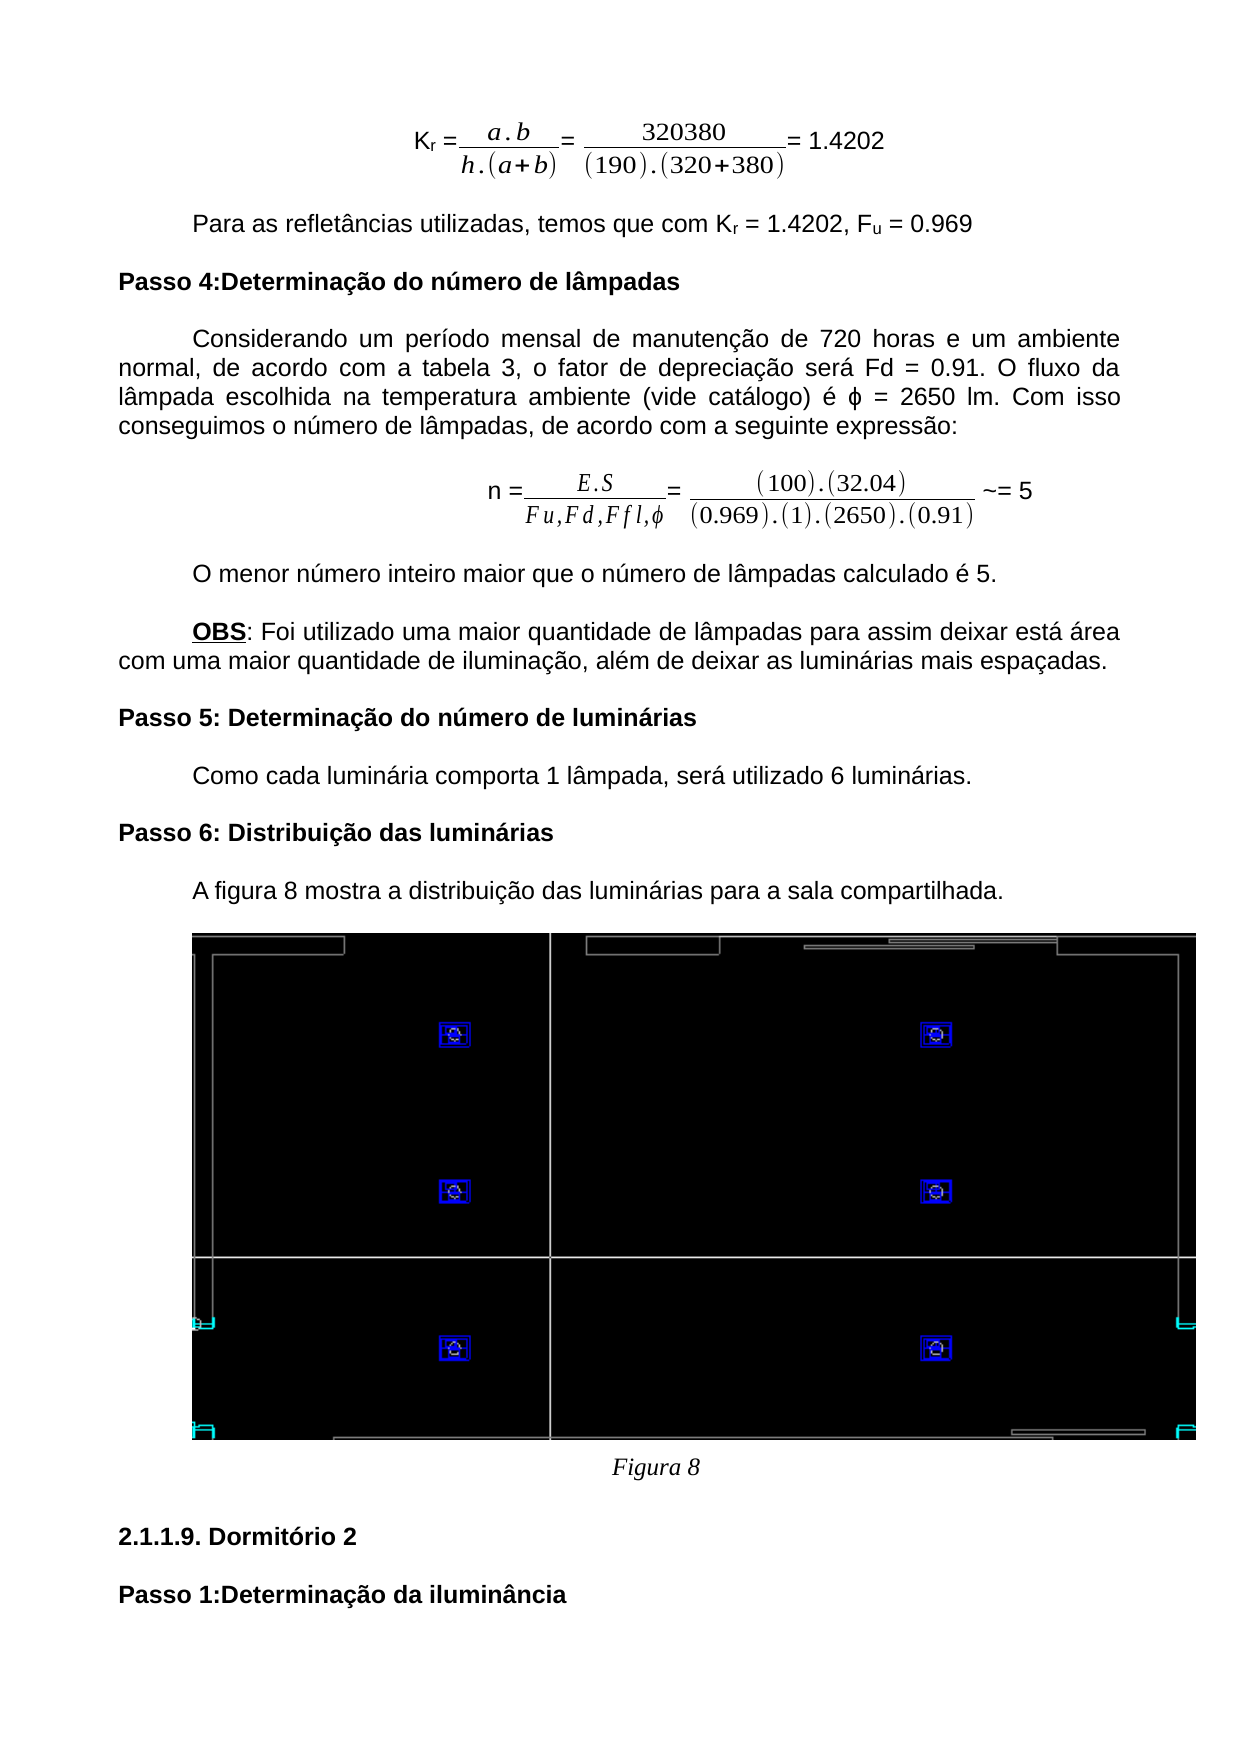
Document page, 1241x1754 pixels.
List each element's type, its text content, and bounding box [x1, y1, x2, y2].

text Considerando um período mensal de manutenção de 720 horas e um ambiente normal, de acordo com a tabela 3, o fator de depreciação será Fd = 0.91. O fluxo da lâmpada escolhida na temperatura ambiente (vide catálogo) é ϕ = 2650 lm. Com isso conseguimos o número de lâmpadas, de acordo com a seguinte expressão: [118, 324, 1122, 439]
text Passo 5: Determinação do número de luminárias [118, 703, 1122, 732]
text Passo 6: Distribuição das luminárias [118, 818, 1122, 847]
text Figura 8 [118, 1452, 1122, 1481]
text A figura 8 mostra a distribuição das luminárias para a sala compartilhada. [118, 876, 1122, 904]
text OBS: Foi utilizado uma maior quantidade de lâmpadas para assim deixar está área com uma maior quantidade de iluminação, além de deixar as luminárias mais espaçadas. [118, 617, 1122, 674]
text Passo 1:Determinação da iluminância [118, 1579, 1122, 1608]
text Passo 4:Determinação do número de lâmpadas [118, 267, 1122, 296]
text n == ~= 5 [118, 468, 1122, 531]
text O menor número inteiro maior que o número de lâmpadas calculado é 5. [118, 559, 1122, 588]
text Como cada luminária comporta 1 lâmpada, será utilizado 6 luminárias. [118, 761, 1122, 789]
text 2.1.1.9. Dormitório 2 [118, 1522, 1122, 1551]
text Para as refletâncias utilizadas, temos que com Kr = 1.4202, Fu = 0.969 [118, 209, 1122, 238]
text Kr == = 1.4202 [118, 118, 1122, 181]
